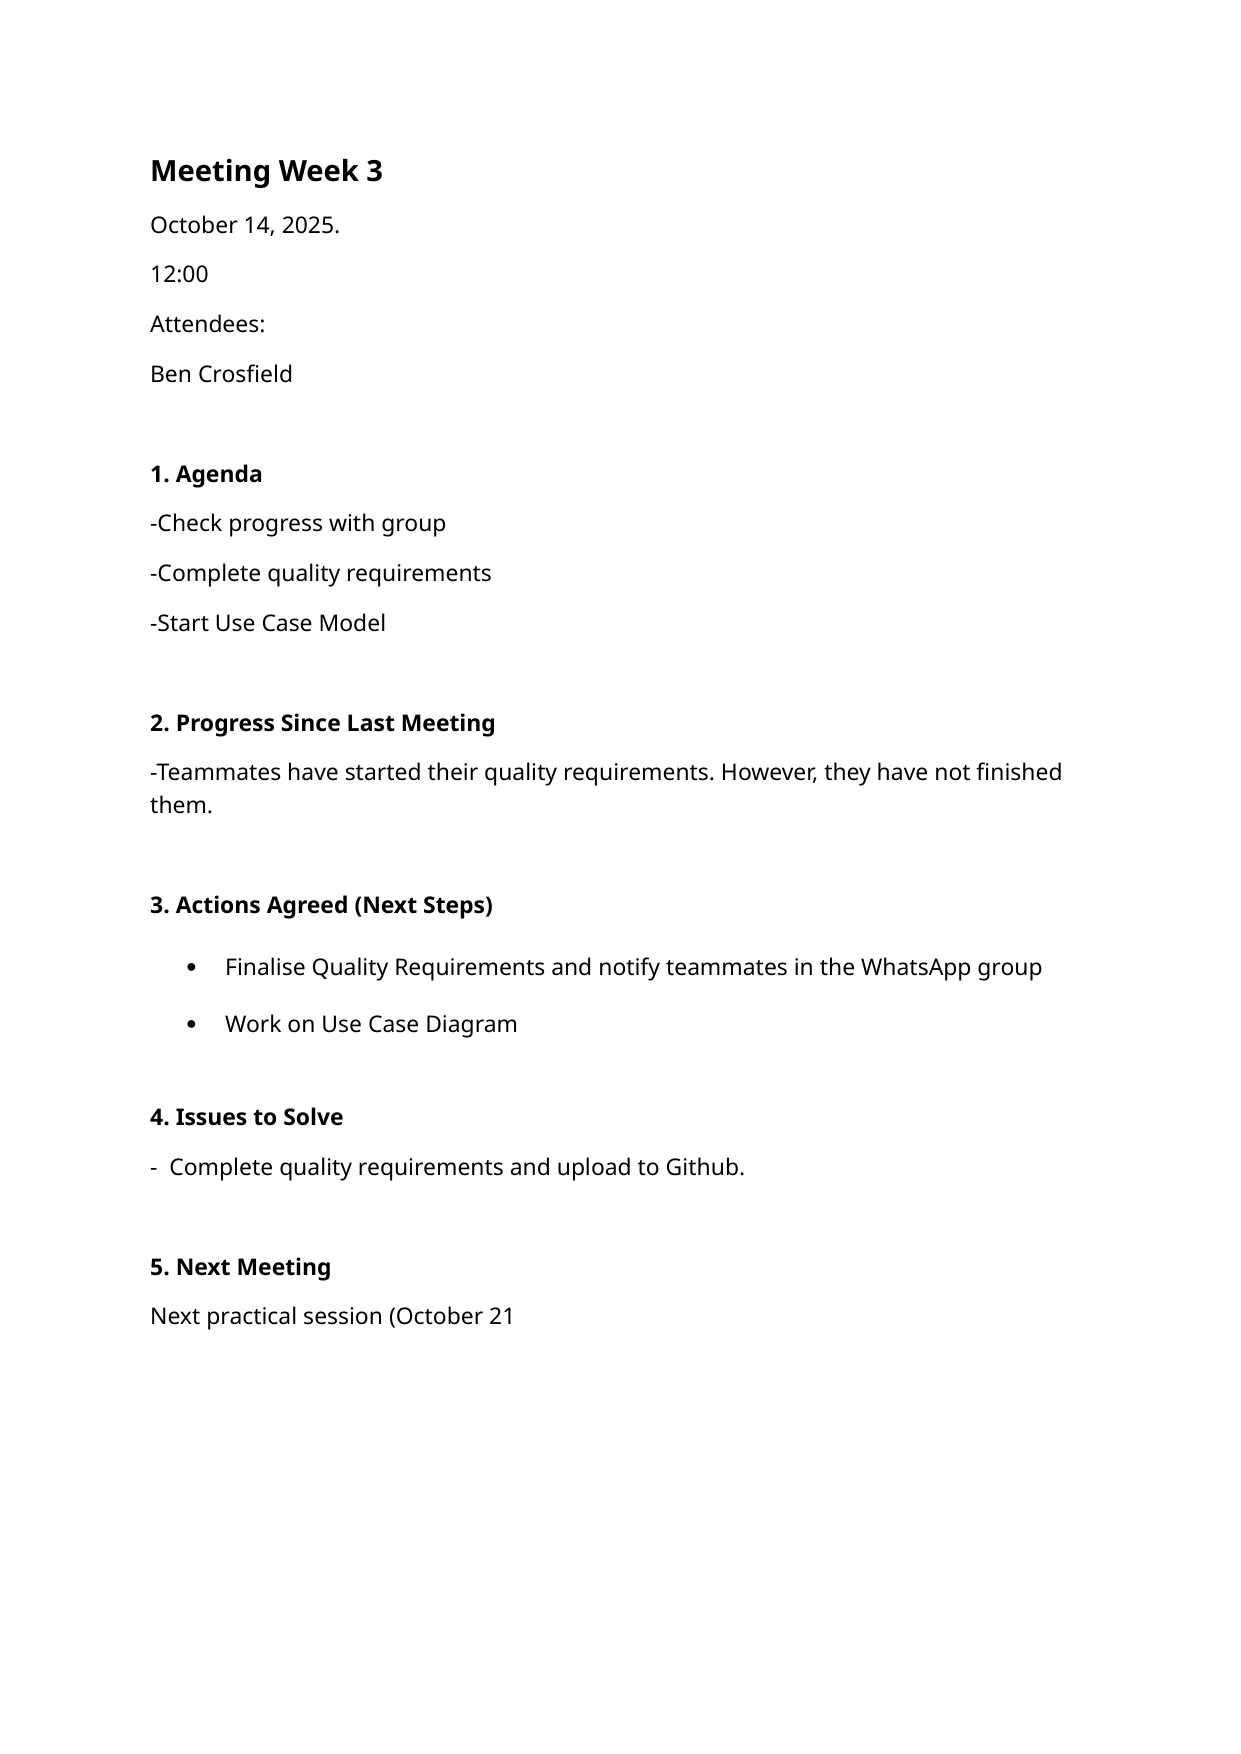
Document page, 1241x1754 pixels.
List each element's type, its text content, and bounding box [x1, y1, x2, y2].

text 12:00 [150, 258, 1090, 290]
text Meeting Week 3 [150, 150, 1090, 190]
text -Start Use Case Model [150, 607, 1090, 638]
text -Complete quality requirements [150, 557, 1090, 588]
text 3. Actions Agreed (Next Steps) [150, 889, 1090, 920]
text October 14, 2025. [150, 209, 1090, 240]
list Work on Use Case Diagram [187, 1008, 1090, 1039]
text 2. Progress Since Last Meeting [150, 707, 1090, 738]
text 4. Issues to Solve [150, 1101, 1090, 1132]
text - Complete quality requirements and upload to Github. [150, 1151, 1090, 1182]
text -Teammates have started their quality requirements. However, they have not finished them. [150, 756, 1090, 821]
list Finalise Quality Requirements and notify teammates in the WhatsApp group [187, 951, 1090, 983]
text Ben Crosfield [150, 358, 1090, 389]
text 5. Next Meeting [150, 1251, 1090, 1282]
text -Check progress with group [150, 507, 1090, 539]
text Attendees: [150, 308, 1090, 339]
text Next practical session (October 21 [150, 1300, 1090, 1332]
text 1. Agenda [150, 458, 1090, 489]
